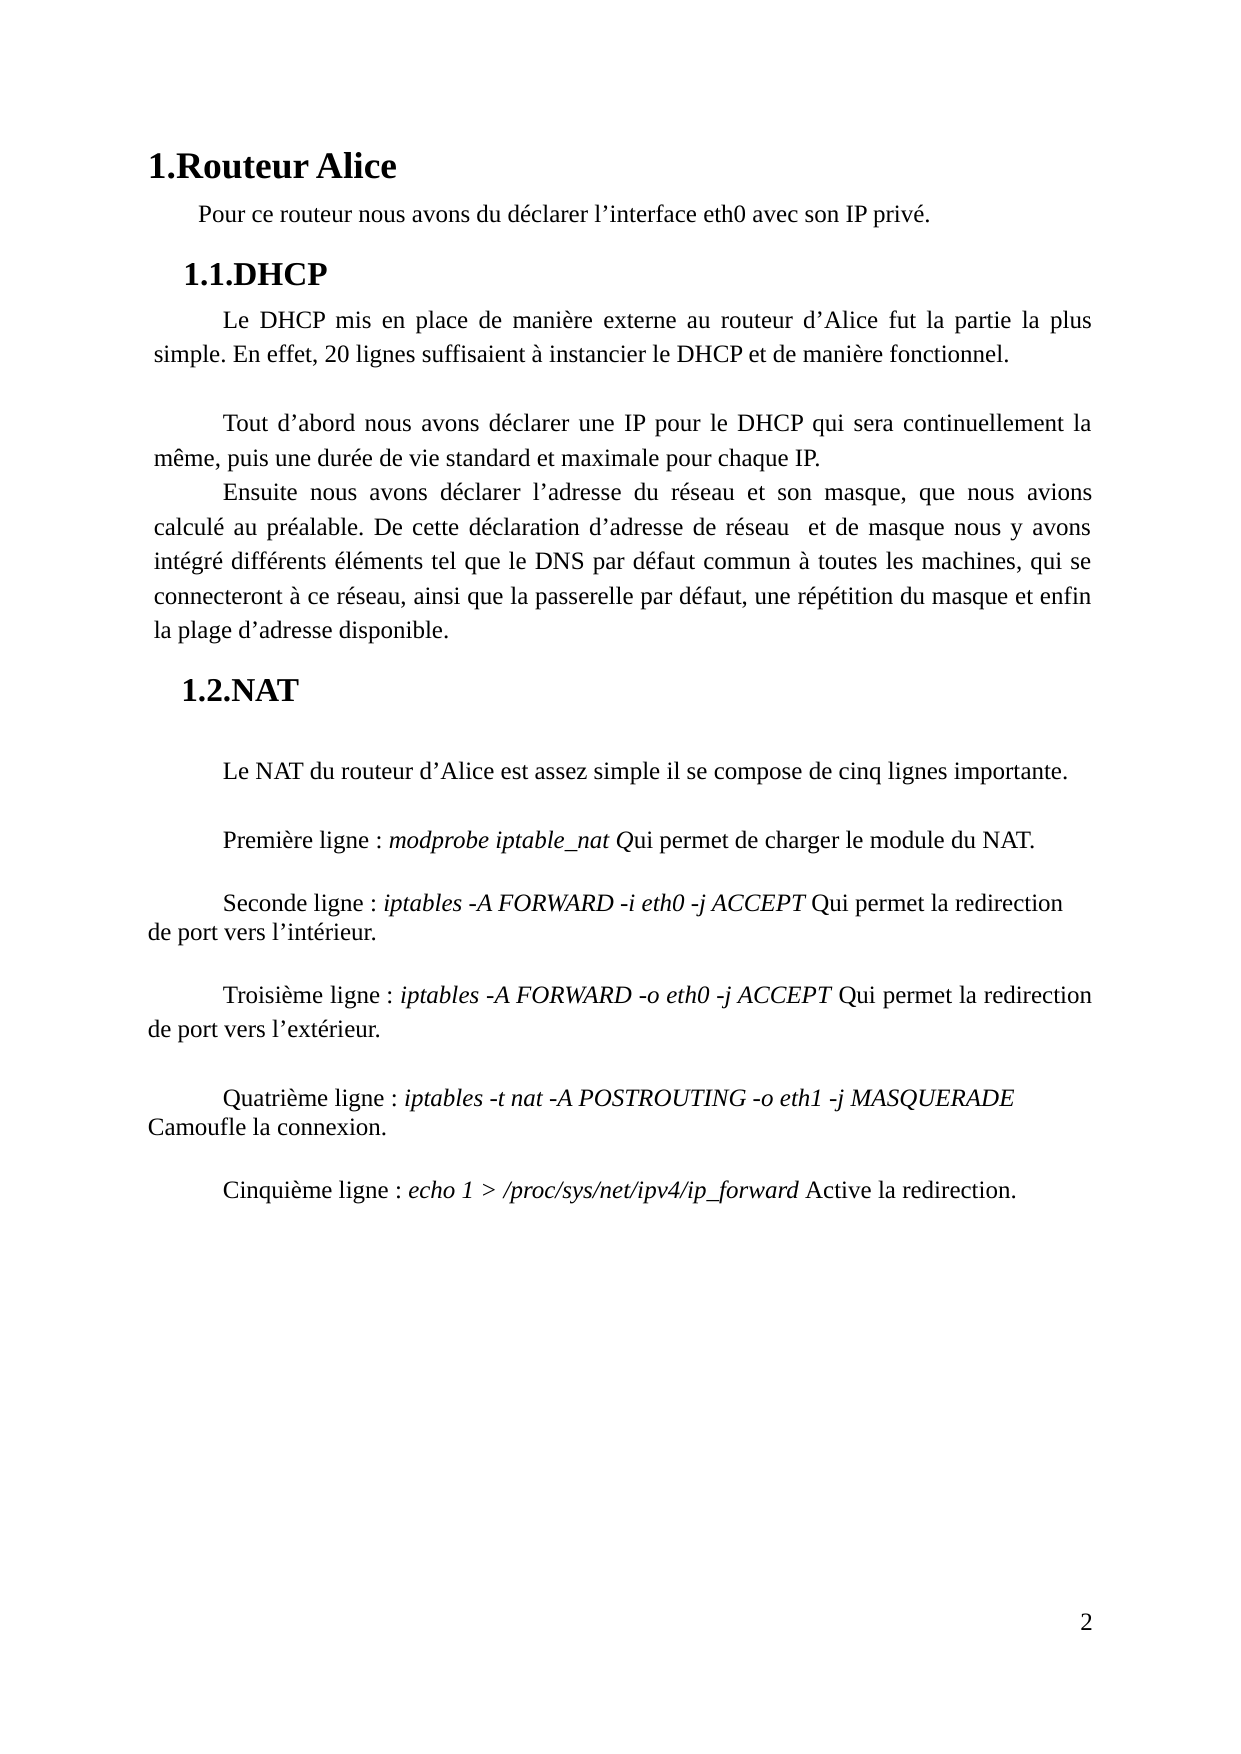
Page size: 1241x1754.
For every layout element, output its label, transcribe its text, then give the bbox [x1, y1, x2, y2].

text Ensuite nous avons déclarer l’adresse du réseau et son masque, que nous avions calculé au préalable. De cette déclaration d’adresse de réseau et de masque nous y avons intégré différents éléments tel que le DNS par défaut commun à toutes les machines, qui se connecteront à ce réseau, ainsi que la passerelle par défaut, une répétition du masque et enfin la plage d’adresse disponible. [153, 477, 1093, 644]
subtitle 1.2.NAT [148, 671, 1093, 709]
text Le NAT du routeur d’Alice est assez simple il se compose de cinq lignes importante. [153, 756, 1093, 784]
text Troisième ligne : iptables -A FORWARD -o eth0 -j ACCEPT Qui permet la redirection de port vers l’extérieur. [148, 980, 1093, 1043]
subtitle Routeur Alice [148, 143, 1093, 186]
text Pour ce routeur nous avons du déclarer l’interface eth0 avec son IP privé. [153, 199, 1093, 227]
text Le DHCP mis en place de manière externe au routeur d’Alice fut la partie la plus simple. En effet, 20 lignes suffisaient à instancier le DHCP et de manière fonctionnel. [153, 305, 1093, 368]
text Cinquième ligne : echo 1 > /proc/sys/net/ipv4/ip_forward Active la redirection. [148, 1175, 1093, 1204]
text Première ligne : modprobe iptable_nat Qui permet de charger le module du NAT. [148, 825, 1093, 853]
subtitle Seconde ligne : iptables -A FORWARD -i eth0 -j ACCEPT Qui permet la redirection de port vers l’intérieur. [148, 888, 1093, 946]
text Tout d’abord nous avons déclarer une IP pour le DHCP qui sera continuellement la même, puis une durée de vie standard et maximale pour chaque IP. [153, 408, 1093, 472]
subtitle Quatrième ligne : iptables -t nat -A POSTROUTING -o eth1 -j MASQUERADE Camoufle la connexion. [148, 1083, 1093, 1141]
subtitle 1.1.DHCP [183, 254, 1093, 292]
